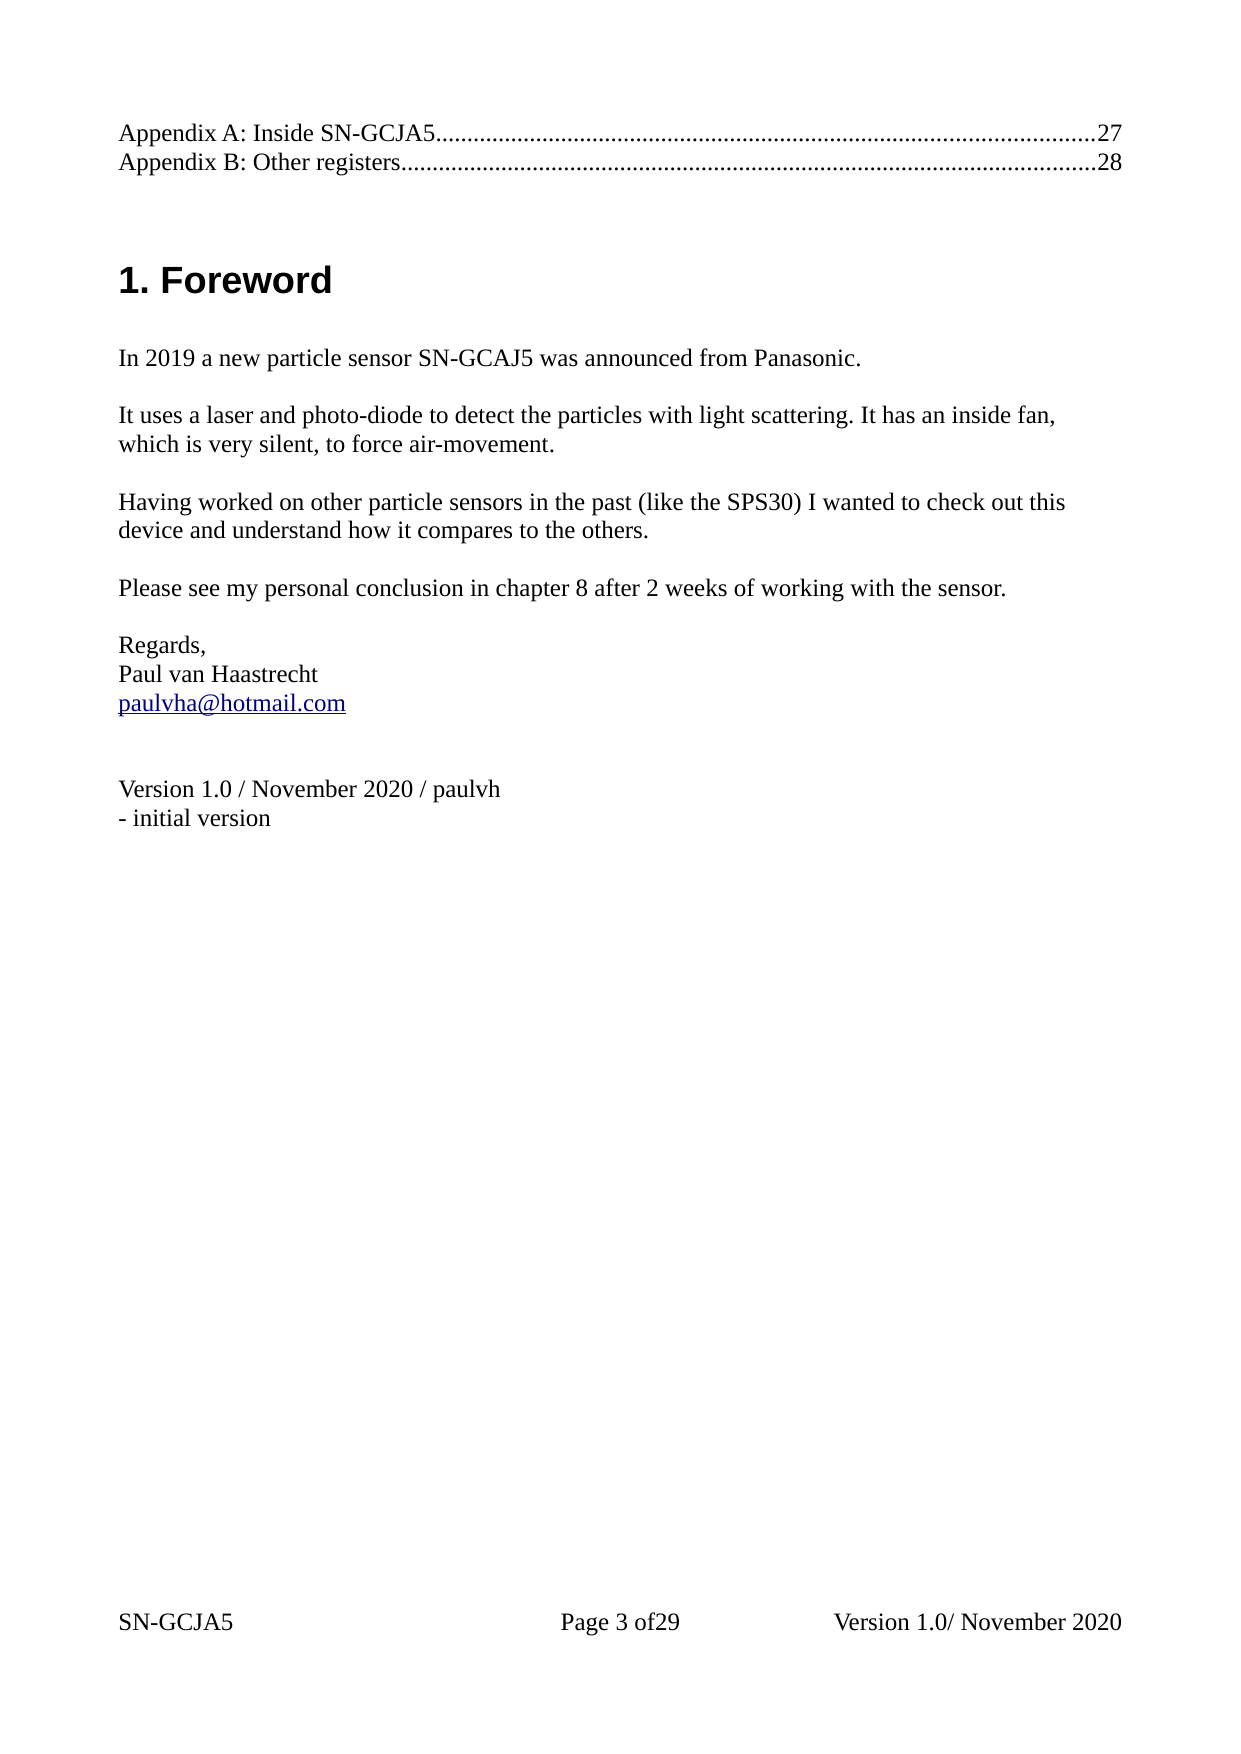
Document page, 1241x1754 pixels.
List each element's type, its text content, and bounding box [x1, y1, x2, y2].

text Regards, [118, 631, 1122, 659]
text Appendix B: Other registers 28 [118, 147, 1122, 176]
text Version 1.0 / November 2020 / paulvh [118, 774, 1122, 803]
text paulvha@hotmail.com [118, 688, 1122, 717]
subtitle 1. Foreword [118, 258, 1122, 302]
text Paul van Haastrecht [118, 659, 1122, 688]
text It uses a laser and photo-diode to detect the particles with light scattering. It has an inside fan, which is very silent, to force air-movement. [118, 401, 1122, 458]
text In 2019 a new particle sensor SN-GCAJ5 was announced from Panasonic. [118, 343, 1122, 372]
text Having worked on other particle sensors in the past (like the SPS30) I wanted to check out this device and understand how it compares to the others. [118, 487, 1122, 544]
text - initial version [118, 803, 1122, 832]
text Appendix A: Inside SN-GCJA5 27 [118, 118, 1122, 147]
text Please see my personal conclusion in chapter 8 after 2 weeks of working with the sensor. [118, 573, 1122, 602]
